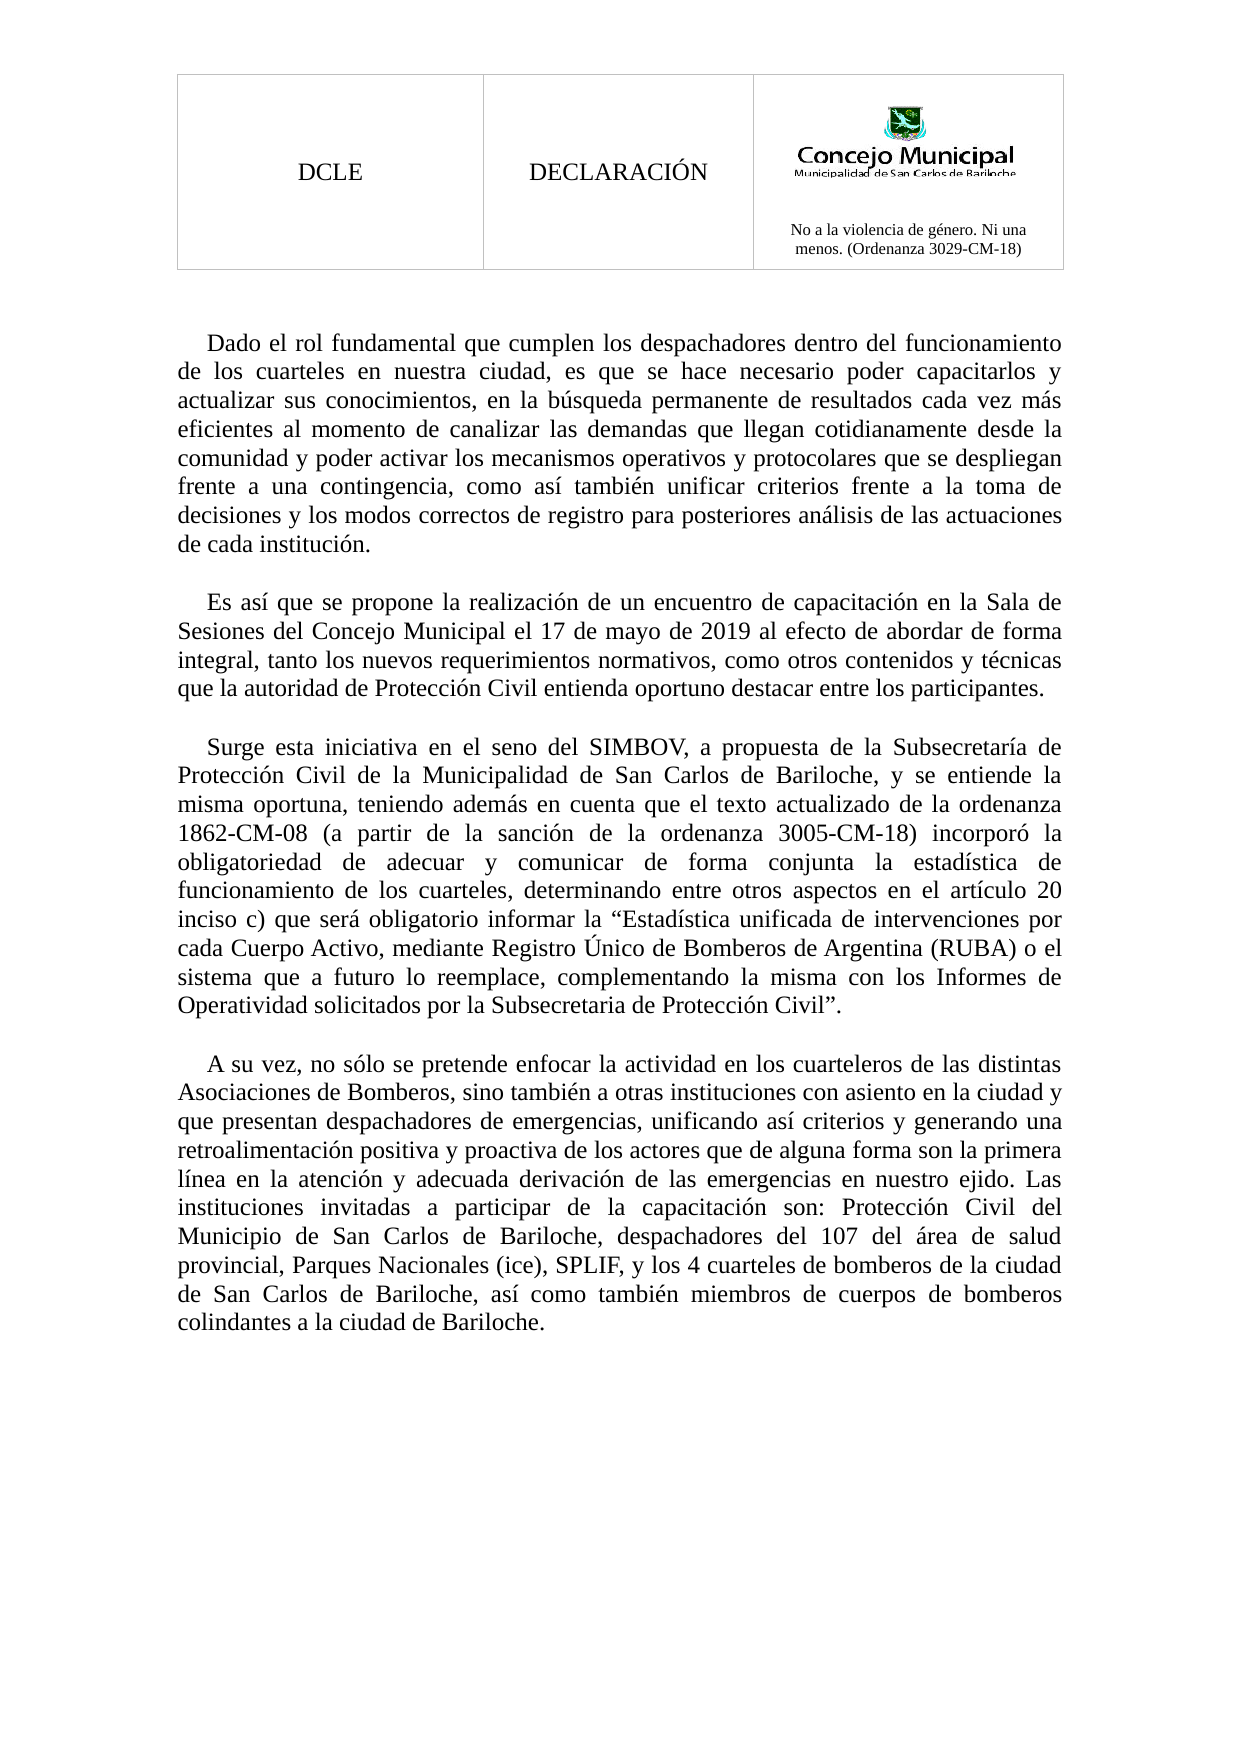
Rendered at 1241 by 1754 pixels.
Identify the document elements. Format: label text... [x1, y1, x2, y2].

text Surge esta iniciativa en el seno del SIMBOV, a propuesta de la Subsecretaría de Protección Civil de la Municipalidad de San Carlos de Bariloche, y se entiende la misma oportuna, teniendo además en cuenta que el texto actualizado de la ordenanza 1862-CM-08 (a partir de la sanción de la ordenanza 3005-CM-18) incorporó la obligatoriedad de adecuar y comunicar de forma conjunta la estadística de funcionamiento de los cuarteles, determinando entre otros aspectos en el artículo 20 inciso c) que será obligatorio informar la “Estadística unificada de intervenciones por cada Cuerpo Activo, mediante Registro Único de Bomberos de Argentina (RUBA) o el sistema que a futuro lo reemplace, complementando la misma con los Informes de Operatividad solicitados por la Subsecretaria de Protección Civil”. [177, 732, 1063, 1019]
text Dado el rol fundamental que cumplen los despachadores dentro del funcionamiento de los cuarteles en nuestra ciudad, es que se hace necesario poder capacitarlos y actualizar sus conocimientos, en la búsqueda permanente de resultados cada vez más eficientes al momento de canalizar las demandas que llegan cotidianamente desde la comunidad y poder activar los mecanismos operativos y protocolares que se despliegan frente a una contingencia, como así también unificar criterios frente a la toma de decisiones y los modos correctos de registro para posteriores análisis de las actuaciones de cada institución. [177, 328, 1063, 558]
text A su vez, no sólo se pretende enfocar la actividad en los cuarteleros de las distintas Asociaciones de Bomberos, sino también a otras instituciones con asiento en la ciudad y que presentan despachadores de emergencias, unificando así criterios y generando una retroalimentación positiva y proactiva de los actores que de alguna forma son la primera línea en la atención y adecuada derivación de las emergencias en nuestro ejido. Las instituciones invitadas a participar de la capacitación son: Protección Civil del Municipio de San Carlos de Bariloche, despachadores del 107 del área de salud provincial, Parques Nacionales (ice), SPLIF, y los 4 cuarteles de bomberos de la ciudad de San Carlos de Bariloche, así como también miembros de cuerpos de bomberos colindantes a la ciudad de Bariloche. [177, 1049, 1063, 1336]
text Es así que se propone la realización de un encuentro de capacitación en la Sala de Sesiones del Concejo Municipal el 17 de mayo de 2019 al efecto de abordar de forma integral, tanto los nuevos requerimientos normativos, como otros contenidos y técnicas que la autoridad de Protección Civil entienda oportuno destacar entre los participantes. [177, 587, 1063, 702]
